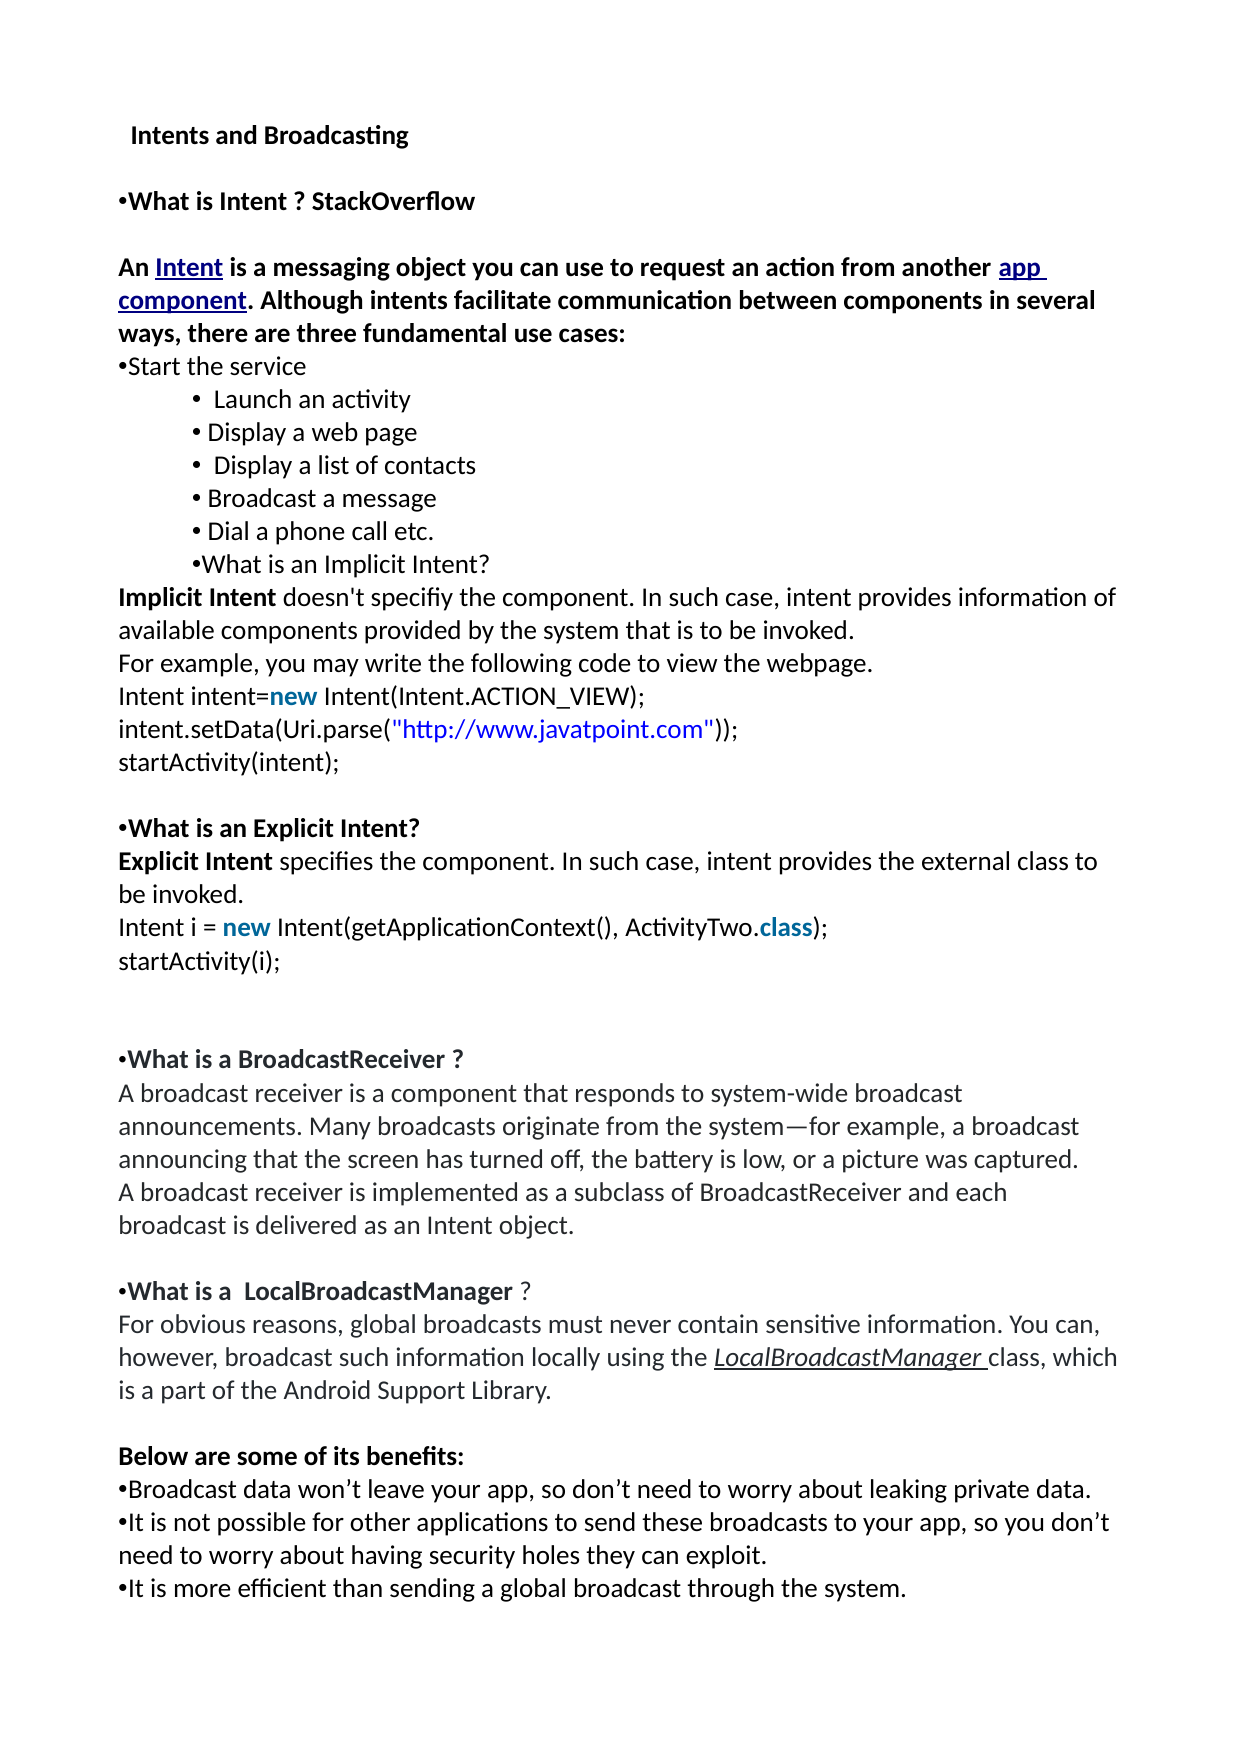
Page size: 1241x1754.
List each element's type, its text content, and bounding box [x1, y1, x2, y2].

text An Intent is a messaging object you can use to request an action from another app component. Although intents facilitate communication between components in several ways, there are three fundamental use cases: [118, 250, 1122, 349]
text startActivity(i); [118, 944, 1122, 977]
list Display a list of contacts [118, 448, 1122, 481]
text startActivity(intent); [118, 746, 1122, 778]
text For obvious reasons, global broadcasts must never contain sensitive information. You can, however, broadcast such information locally using the LocalBroadcastManager class, which is a part of the Android Support Library. [118, 1307, 1122, 1406]
text A broadcast receiver is a component that responds to system-wide broadcast announcements. Many broadcasts originate from the system—for example, a broadcast announcing that the screen has turned off, the battery is low, or a picture was captured. [118, 1076, 1122, 1175]
list What is Intent ? StackOverflow [118, 184, 1122, 217]
list What is an Explicit Intent? [118, 812, 1122, 844]
text A broadcast receiver is implemented as a subclass of BroadcastReceiver and each broadcast is delivered as an Intent object. [118, 1175, 1122, 1241]
text Intents and Broadcasting [118, 118, 1122, 151]
text For example, you may write the following code to view the webpage. [118, 646, 1122, 679]
list Dial a phone call etc. [118, 514, 1122, 547]
text Intent intent=new Intent(Intent.ACTION_VIEW); [118, 679, 1122, 712]
list What is a BroadcastReceiver ? [118, 1043, 1122, 1076]
list What is an Implicit Intent? [118, 547, 1122, 580]
text Below are some of its benefits: [118, 1439, 1122, 1472]
list Launch an activity [118, 382, 1122, 415]
list Broadcast data won’t leave your app, so don’t need to worry about leaking private data. [118, 1472, 1122, 1505]
list Start the service [118, 349, 1122, 382]
list What is a LocalBroadcastManager ? [118, 1274, 1122, 1307]
text Explicit Intent specifies the component. In such case, intent provides the external class to be invoked. [118, 844, 1122, 911]
list Display a web page [118, 415, 1122, 448]
list Broadcast a message [118, 481, 1122, 514]
list It is more efficient than sending a global broadcast through the system. [118, 1571, 1122, 1604]
list It is not possible for other applications to send these broadcasts to your app, so you don’t need to worry about having security holes they can exploit. [118, 1505, 1122, 1571]
text Implicit Intent doesn't specifiy the component. In such case, intent provides information of available components provided by the system that is to be invoked. [118, 580, 1122, 646]
text intent.setData(Uri.parse("http://www.javatpoint.com")); [118, 712, 1122, 746]
text Intent i = new Intent(getApplicationContext(), ActivityTwo.class); [118, 911, 1122, 944]
